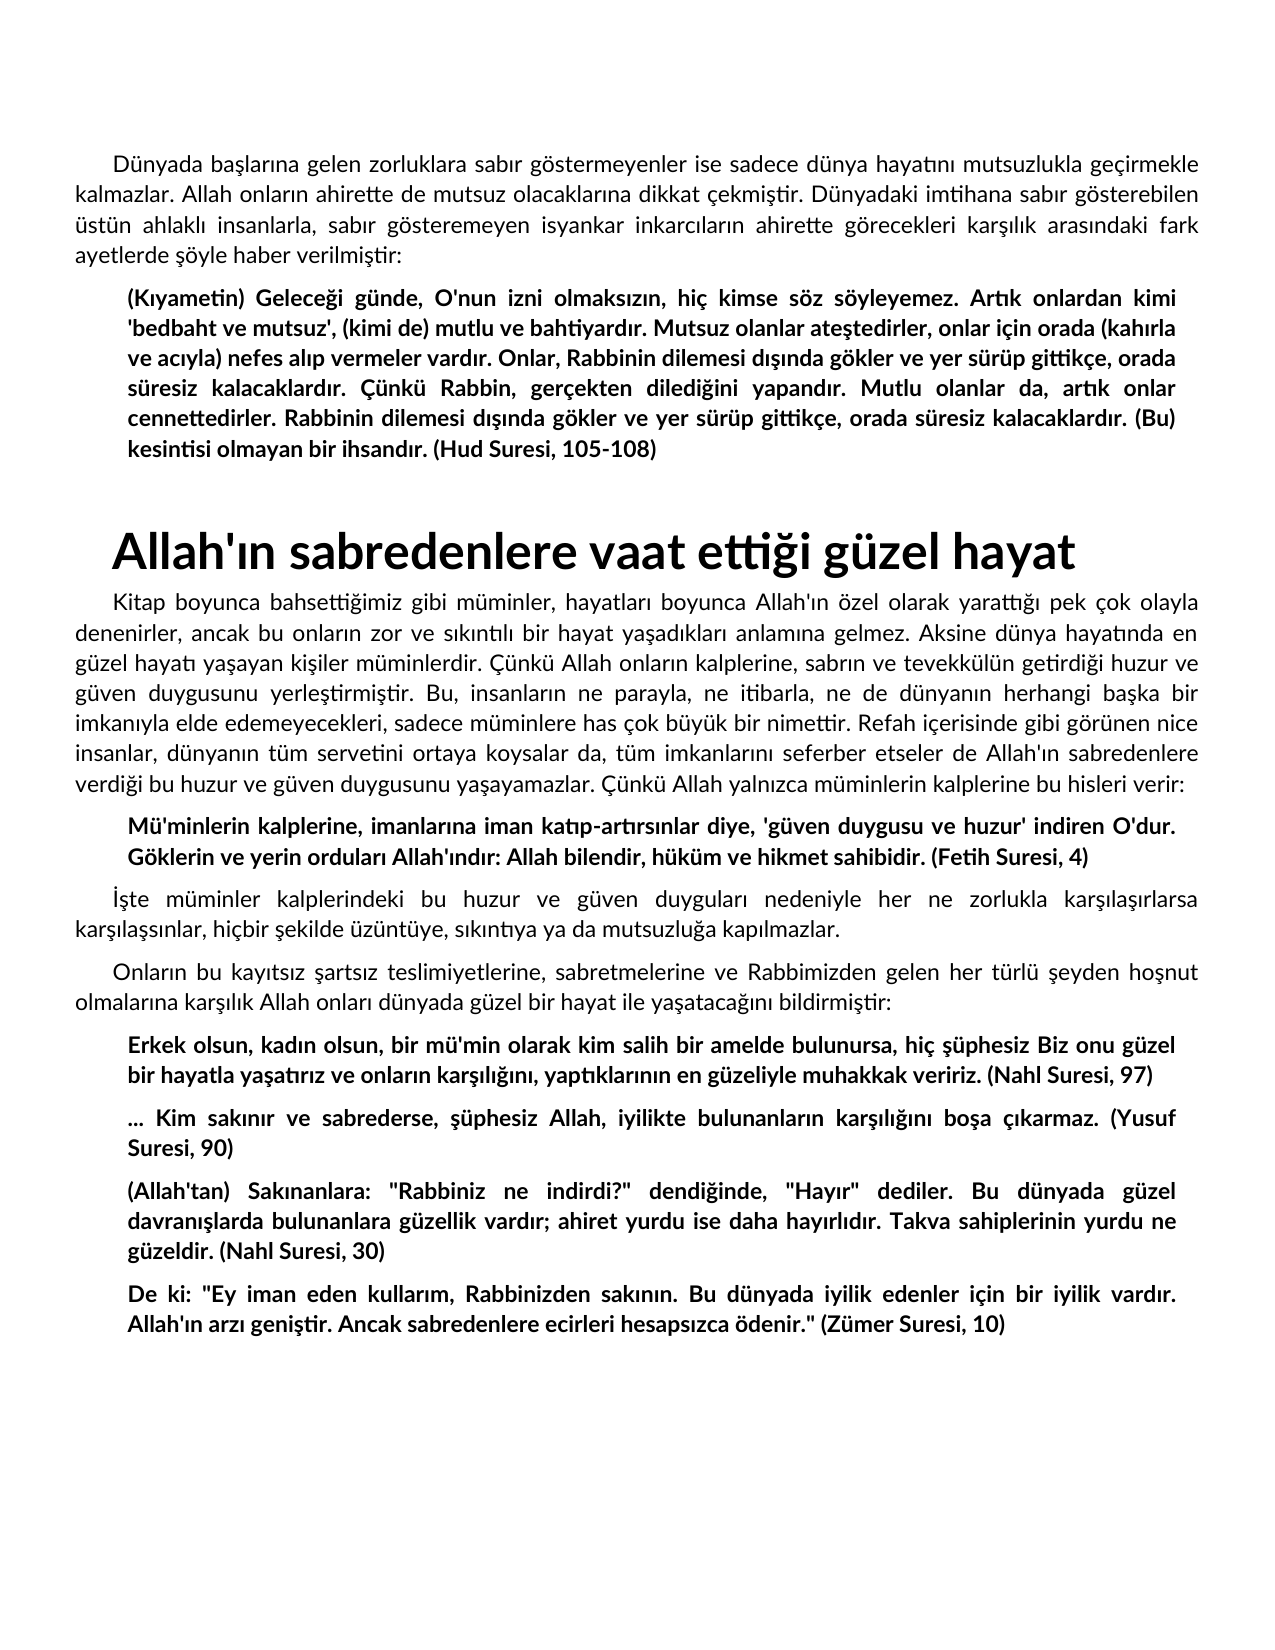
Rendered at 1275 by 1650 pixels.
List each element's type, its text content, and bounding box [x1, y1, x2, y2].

text Kitap boyunca bahsettiğimiz gibi müminler, hayatları boyunca Allah'ın özel olarak yarattığı pek çok olayla denenirler, ancak bu onların zor ve sıkıntılı bir hayat yaşadıkları anlamına gelmez. Aksine dünya hayatında en güzel hayatı yaşayan kişiler müminlerdir. Çünkü Allah onların kalplerine, sabrın ve tevekkülün getirdiği huzur ve güven duygusunu yerleştirmiştir. Bu, insanların ne parayla, ne itibarla, ne de dünyanın herhangi başka bir imkanıyla elde edemeyecekleri, sadece müminlere has çok büyük bir nimettir. Refah içerisinde gibi görünen nice insanlar, dünyanın tüm servetini ortaya koysalar da, tüm imkanlarını seferber etseler de Allah'ın sabredenlere verdiği bu huzur ve güven duygusunu yaşayamazlar. Çünkü Allah yalnızca müminlerin kalplerine bu hisleri verir: [75, 588, 1200, 797]
text (Allah'tan) Sakınanlara: "Rabbiniz ne indirdi?" dendiğinde, "Hayır" dediler. Bu dünyada güzel davranışlarda bulunanlara güzellik vardır; ahiret yurdu ise daha hayırlıdır. Takva sahiplerinin yurdu ne güzeldir. (Nahl Suresi, 30) [127, 1177, 1177, 1264]
text (Kıyametin) Geleceği günde, O'nun izni olmaksızın, hiç kimse söz söyleyemez. Artık onlardan kimi 'bedbaht ve mutsuz', (kimi de) mutlu ve bahtiyardır. Mutsuz olanlar ateştedirler, onlar için orada (kahırla ve acıyla) nefes alıp vermeler vardır. Onlar, Rabbinin dilemesi dışında gökler ve yer sürüp gittikçe, orada süresiz kalacaklardır. Çünkü Rabbin, gerçekten dilediğini yapandır. Mutlu olanlar da, artık onlar cennettedirler. Rabbinin dilemesi dışında gökler ve yer sürüp gittikçe, orada süresiz kalacaklardır. (Bu) kesintisi olmayan bir ihsandır. (Hud Suresi, 105-108) [127, 283, 1177, 462]
text ... Kim sakınır ve sabrederse, şüphesiz Allah, iyilikte bulunanların karşılığını boşa çıkarmaz. (Yusuf Suresi, 90) [127, 1104, 1177, 1161]
text Dünyada başlarına gelen zorluklara sabır göstermeyenler ise sadece dünya hayatını mutsuzlukla geçirmekle kalmazlar. Allah onların ahirette de mutsuz olacaklarına dikkat çekmiştir. Dünyadaki imtihana sabır gösterebilen üstün ahlaklı insanlarla, sabır gösteremeyen isyankar inkarcıların ahirette görecekleri karşılık arasındaki fark ayetlerde şöyle haber verilmiştir: [75, 150, 1200, 268]
text De ki: "Ey iman eden kullarım, Rabbinizden sakının. Bu dünyada iyilik edenler için bir iyilik vardır. Allah'ın arzı geniştir. Ancak sabredenlere ecirleri hesapsızca ödenir." (Zümer Suresi, 10) [127, 1280, 1177, 1337]
subtitle Allah'ın sabredenlere vaat ettiği güzel hayat [112, 520, 1200, 580]
text İşte müminler kalplerindeki bu huzur ve güven duyguları nedeniyle her ne zorlukla karşılaşırlarsa karşılaşsınlar, hiçbir şekilde üzüntüye, sıkıntıya ya da mutsuzluğa kapılmazlar. [75, 885, 1200, 943]
text Onların bu kayıtsız şartsız teslimiyetlerine, sabretmelerine ve Rabbimizden gelen her türlü şeyden hoşnut olmalarına karşılık Allah onları dünyada güzel bir hayat ile yaşatacağını bildirmiştir: [75, 958, 1200, 1016]
text Erkek olsun, kadın olsun, bir mü'min olarak kim salih bir amelde bulunursa, hiç şüphesiz Biz onu güzel bir hayatla yaşatırız ve onların karşılığını, yaptıklarının en güzeliyle muhakkak veririz. (Nahl Suresi, 97) [127, 1031, 1177, 1088]
text Mü'minlerin kalplerine, imanlarına iman katıp-artırsınlar diye, 'güven duygusu ve huzur' indiren O'dur. Göklerin ve yerin orduları Allah'ındır: Allah bilendir, hüküm ve hikmet sahibidir. (Fetih Suresi, 4) [127, 812, 1177, 870]
